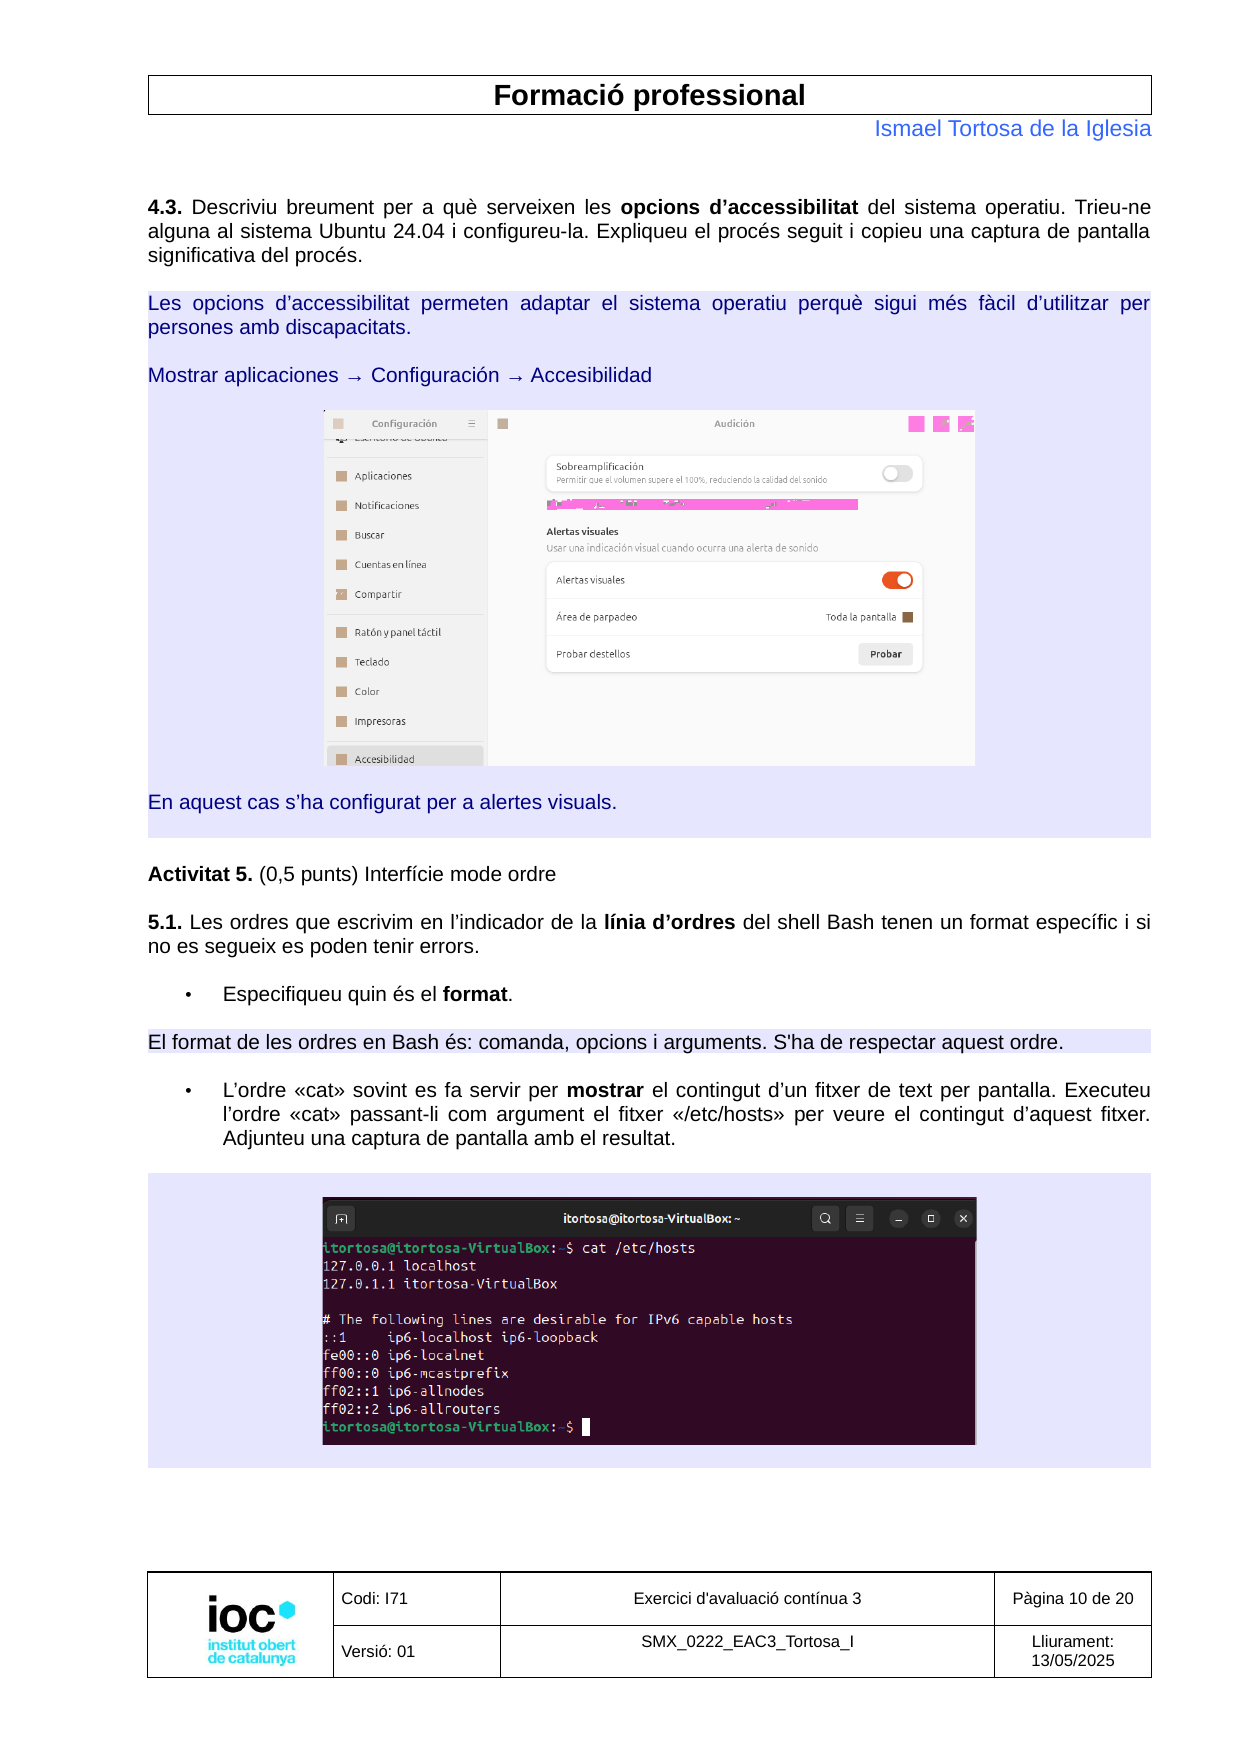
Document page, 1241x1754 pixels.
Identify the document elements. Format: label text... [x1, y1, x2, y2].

picture [322, 1197, 977, 1445]
text 4.3. Descriviu breument per a què serveixen les opcions d’accessibilitat del sistema operatiu. Trieu-ne alguna al sistema Ubuntu 24.04 i configureu-la. Expliqueu el procés seguit i copieu una captura de pantalla significativa del procés. [148, 195, 1151, 267]
text Mostrar aplicaciones → Configuración → Accesibilidad [148, 363, 1151, 387]
picture [195, 1581, 309, 1677]
list Especifiqueu quin és el format. [185, 982, 1151, 1006]
text En aquest cas s’ha configurat per a alertes visuals. [148, 790, 1151, 814]
text Les opcions d’accessibilitat permeten adaptar el sistema operatiu perquè sigui més fàcil d’utilitzar per persones amb discapacitats. [148, 291, 1151, 339]
text Activitat 5. (0,5 punts) Interfície mode ordre [148, 862, 1151, 886]
text 5.1. Les ordres que escrivim en l’indicador de la línia d’ordres del shell Bash tenen un format específic i si no es segueix es poden tenir errors. [148, 910, 1151, 958]
list L’ordre «cat» sovint es fa servir per mostrar el contingut d’un fitxer de text per pantalla. Executeu l’ordre «cat» passant-li com argument el fitxer «/etc/hosts» per veure el contingut d’aquest fitxer. Adjunteu una captura de pantalla amb el resultat. [185, 1077, 1151, 1149]
picture [323, 410, 976, 766]
text El format de les ordres en Bash és: comanda, opcions i arguments. S'ha de respectar aquest ordre. [148, 1029, 1151, 1053]
